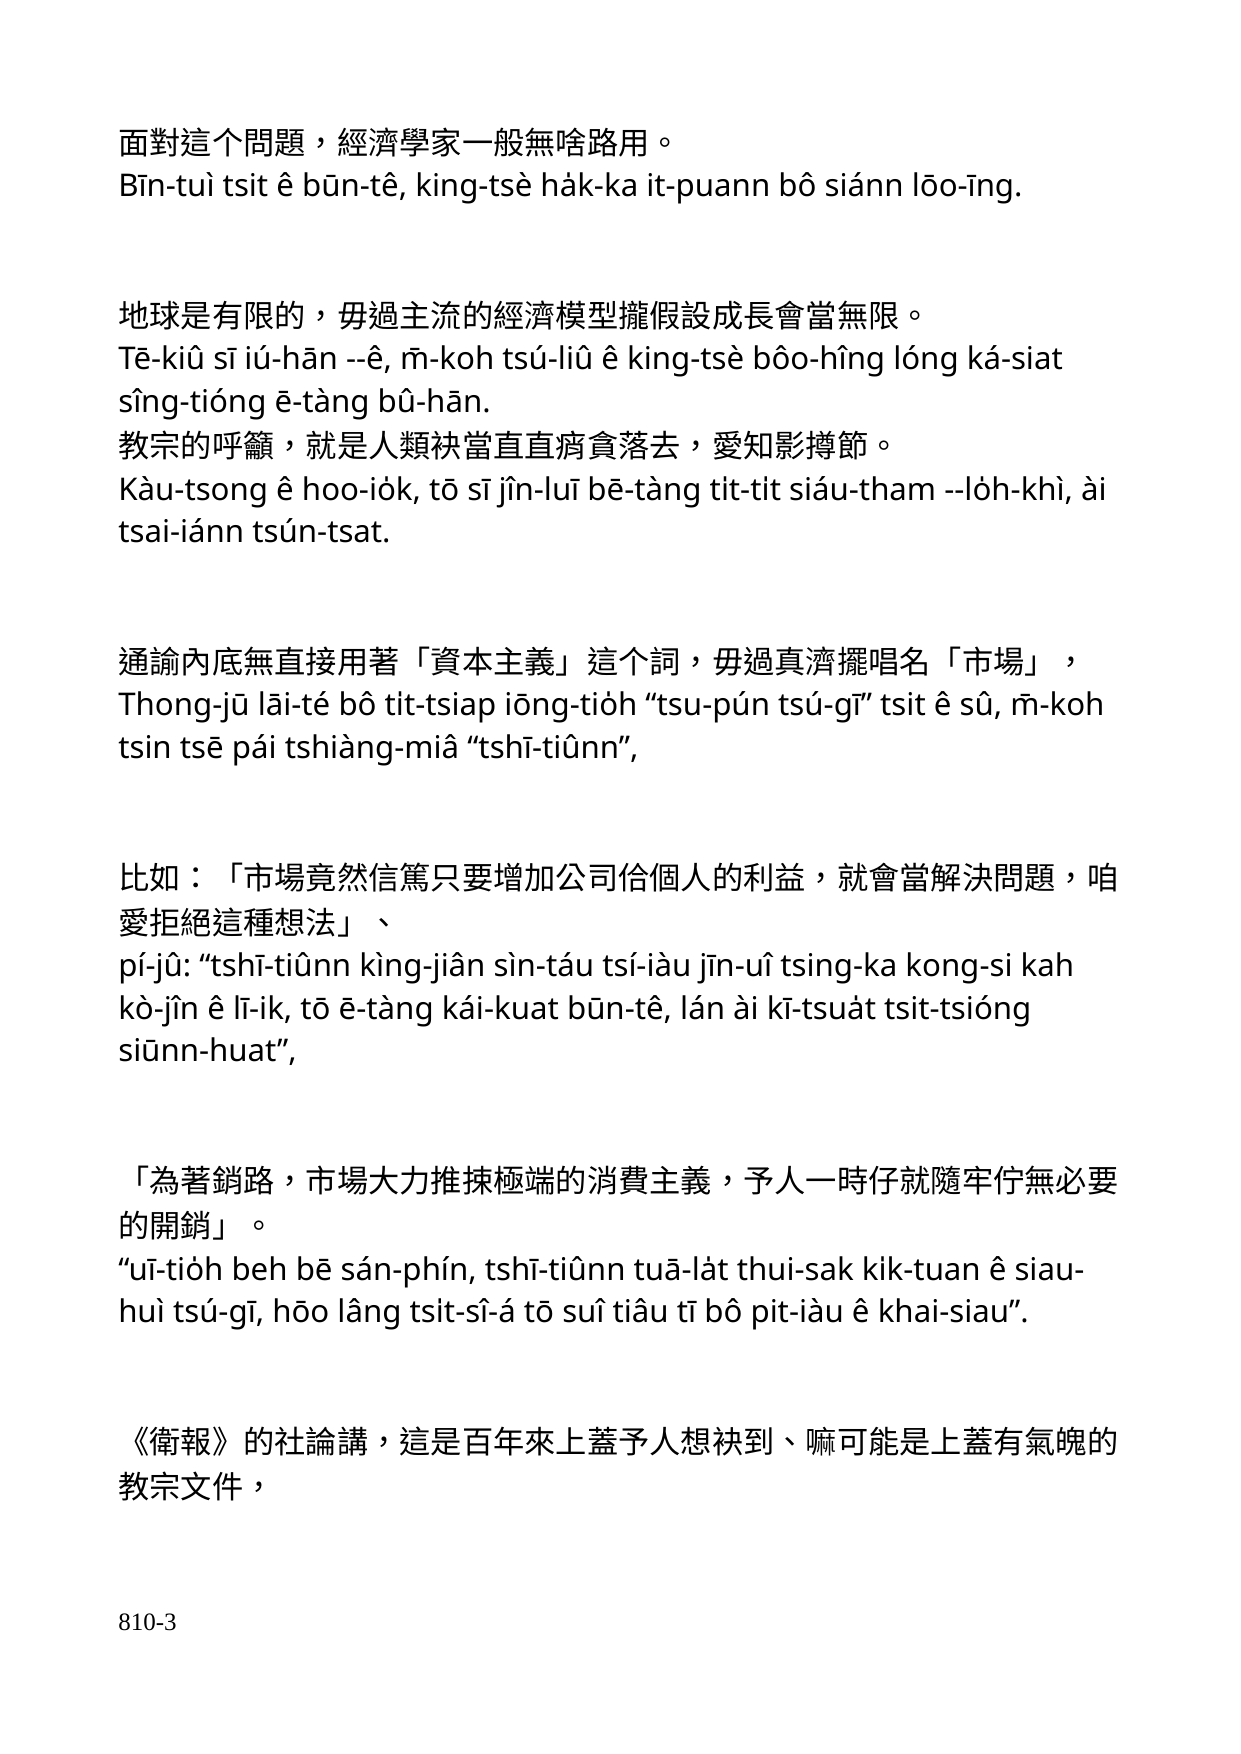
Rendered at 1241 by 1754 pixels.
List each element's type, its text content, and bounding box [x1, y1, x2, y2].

text Kàu-tsong ê hoo-io̍k, tō sī jîn-luī bē-tàng ti̍t-ti̍t siáu-tham --lo̍h-khì, ài tsai-iánn tsún-tsat. [118, 467, 1122, 552]
text pí-jû: “tshī-tiûnn kìng-jiân sìn-táu tsí-iàu jīn-uî tsing-ka kong-si kah kò-jîn ê lī-ik, tō ē-tàng kái-kuat būn-tê, lán ài kī-tsua̍t tsit-tsióng siūnn-huat”, [118, 943, 1122, 1071]
text 比如：「市場竟然信篤只要增加公司佮個人的利益，就會當解決問題，咱愛拒絕這種想法」、 [118, 853, 1122, 943]
text 教宗的呼籲，就是人類袂當直直痟貪落去，愛知影撙節。 [118, 422, 1122, 467]
text 《衛報》的社論講，這是百年來上蓋予人想袂到、嘛可能是上蓋有氣魄的教宗文件， [118, 1417, 1122, 1507]
text Thong-jū lāi-té bô ti̍t-tsiap iōng-tio̍h “tsu-pún tsú-gī” tsit ê sû, m̄-koh tsin tsē pái tshiàng-miâ “tshī-tiûnn”, [118, 682, 1122, 768]
text Bīn-tuì tsit ê būn-tê, king-tsè ha̍k-ka it-puann bô siánn lōo-īng. [118, 163, 1122, 206]
text Tē-kiû sī iú-hān --ê, m̄-koh tsú-liû ê king-tsè bôo-hîng lóng ká-siat sîng-tióng ē-tàng bû-hān. [118, 336, 1122, 422]
text 通諭內底無直接用著「資本主義」這个詞，毋過真濟擺唱名「市場」， [118, 637, 1122, 682]
text 「為著銷路，市場大力推捒極端的消費主義，予人一時仔就隨牢佇無必要的開銷」。 [118, 1156, 1122, 1247]
text 地球是有限的，毋過主流的經濟模型攏假設成長會當無限。 [118, 291, 1122, 336]
text “uī-tio̍h beh bē sán-phín, tshī-tiûnn tuā-la̍t thui-sak ki̍k-tuan ê siau-huì tsú-gī, hōo lâng tsi̍t-sî-á tō suî tiâu tī bô pit-iàu ê khai-siau”. [118, 1247, 1122, 1332]
text 面對這个問題，經濟學家一般無啥路用。 [118, 118, 1122, 163]
